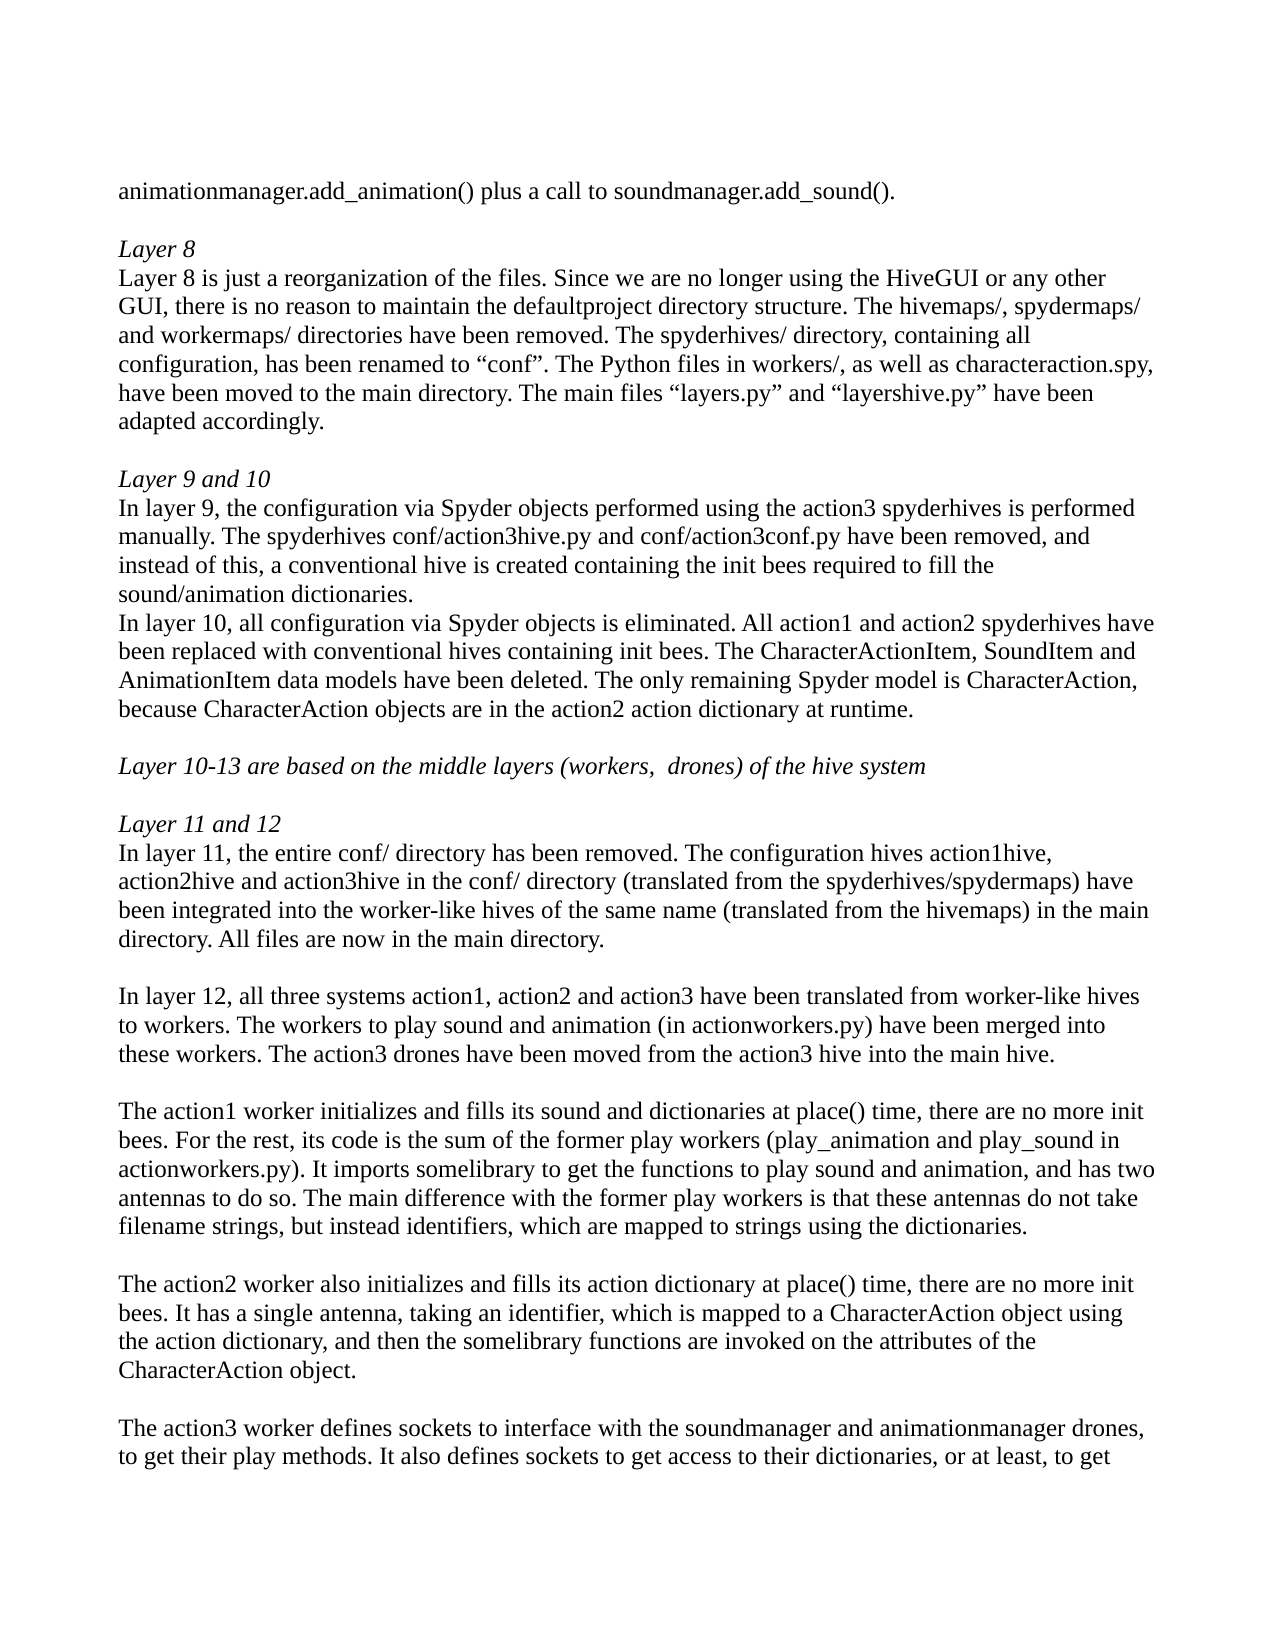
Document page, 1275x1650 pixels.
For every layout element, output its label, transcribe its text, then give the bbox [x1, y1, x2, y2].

text Layer 11 and 12 [118, 809, 1157, 838]
text Layer 8 [118, 234, 1157, 263]
text The action3 worker defines sockets to interface with the soundmanager and animationmanager drones, to get their play methods. It also defines sockets to get access to their dictionaries, or at least, to get [118, 1413, 1157, 1470]
text The action2 worker also initializes and fills its action dictionary at place() time, there are no more init bees. It has a single antenna, taking an identifier, which is mapped to a CharacterAction object using the action dictionary, and then the somelibrary functions are invoked on the attributes of the CharacterAction object. [118, 1269, 1157, 1384]
text The action1 worker initializes and fills its sound and dictionaries at place() time, there are no more init bees. For the rest, its code is the sum of the former play workers (play_animation and play_sound in actionworkers.py). It imports somelibrary to get the functions to play sound and animation, and has two antennas to do so. The main difference with the former play workers is that these antennas do not take filename strings, but instead identifiers, which are mapped to strings using the dictionaries. [118, 1096, 1157, 1240]
text Layer 8 is just a reorganization of the files. Since we are no longer using the HiveGUI or any other GUI, there is no reason to maintain the defaultproject directory structure. The hivemaps/, spydermaps/ and workermaps/ directories have been removed. The spyderhives/ directory, containing all configuration, has been renamed to “conf”. The Python files in workers/, as well as characteraction.spy, have been moved to the main directory. The main files “layers.py” and “layershive.py” have been adapted accordingly. [118, 263, 1157, 435]
text Layer 9 and 10 [118, 464, 1157, 493]
text animationmanager.add_animation() plus a call to soundmanager.add_sound(). [118, 176, 1157, 205]
text In layer 10, all configuration via Spyder objects is eliminated. All action1 and action2 spyderhives have been replaced with conventional hives containing init bees. The CharacterActionItem, SoundItem and AnimationItem data models have been deleted. The only remaining Spyder model is CharacterAction, because CharacterAction objects are in the action2 action dictionary at runtime. [118, 608, 1157, 723]
text In layer 12, all three systems action1, action2 and action3 have been translated from worker-like hives to workers. The workers to play sound and animation (in actionworkers.py) have been merged into these workers. The action3 drones have been moved from the action3 hive into the main hive. [118, 981, 1157, 1068]
text In layer 9, the configuration via Spyder objects performed using the action3 spyderhives is performed manually. The spyderhives conf/action3hive.py and conf/action3conf.py have been removed, and instead of this, a conventional hive is created containing the init bees required to fill the sound/animation dictionaries. [118, 493, 1157, 608]
text Layer 10-13 are based on the middle layers (workers, drones) of the hive system [118, 751, 1157, 780]
text In layer 11, the entire conf/ directory has been removed. The configuration hives action1hive, action2hive and action3hive in the conf/ directory (translated from the spyderhives/spydermaps) have been integrated into the worker-like hives of the same name (translated from the hivemaps) in the main directory. All files are now in the main directory. [118, 838, 1157, 953]
